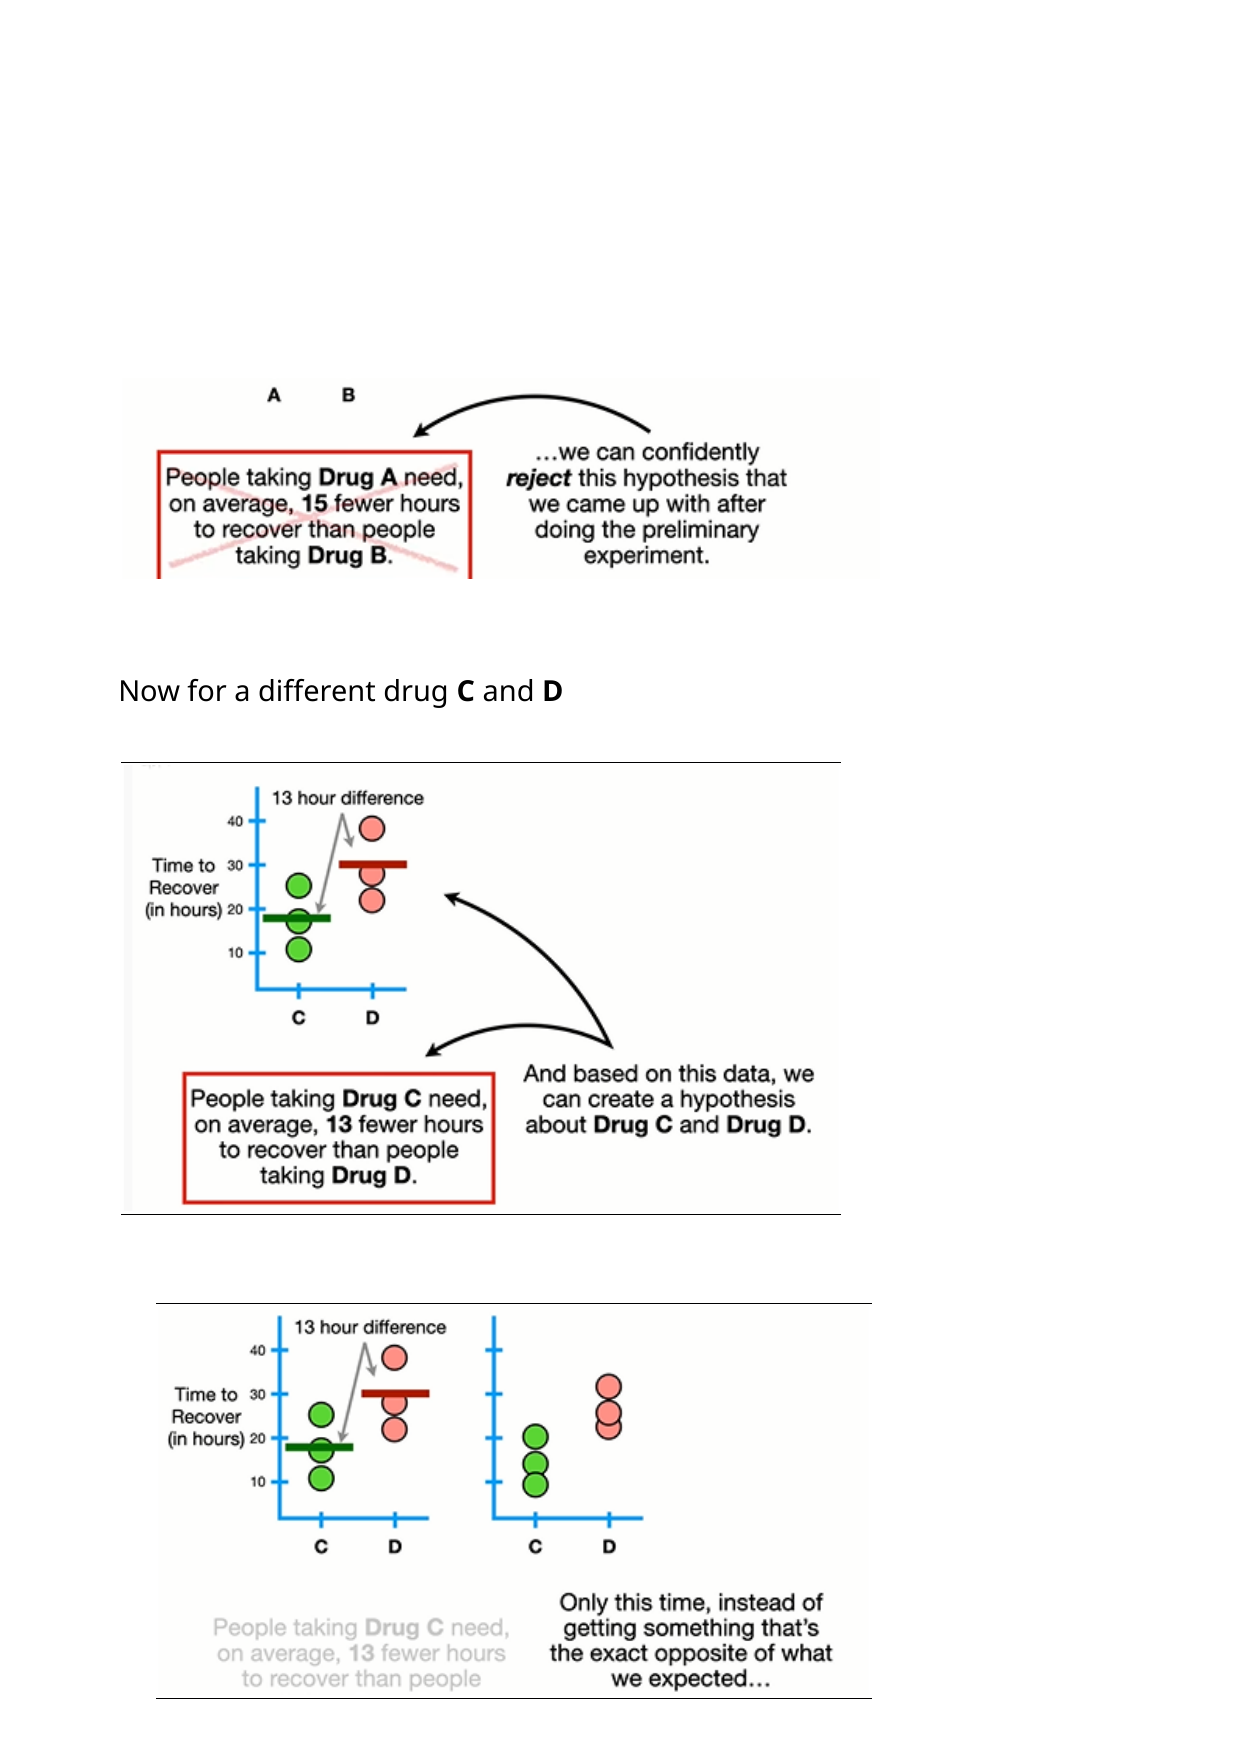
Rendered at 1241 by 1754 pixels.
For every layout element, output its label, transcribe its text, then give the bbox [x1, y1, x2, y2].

picture [158, 1305, 869, 1695]
picture [122, 378, 881, 579]
text Now for a different drug C and D [118, 671, 1122, 710]
picture [123, 765, 839, 1211]
